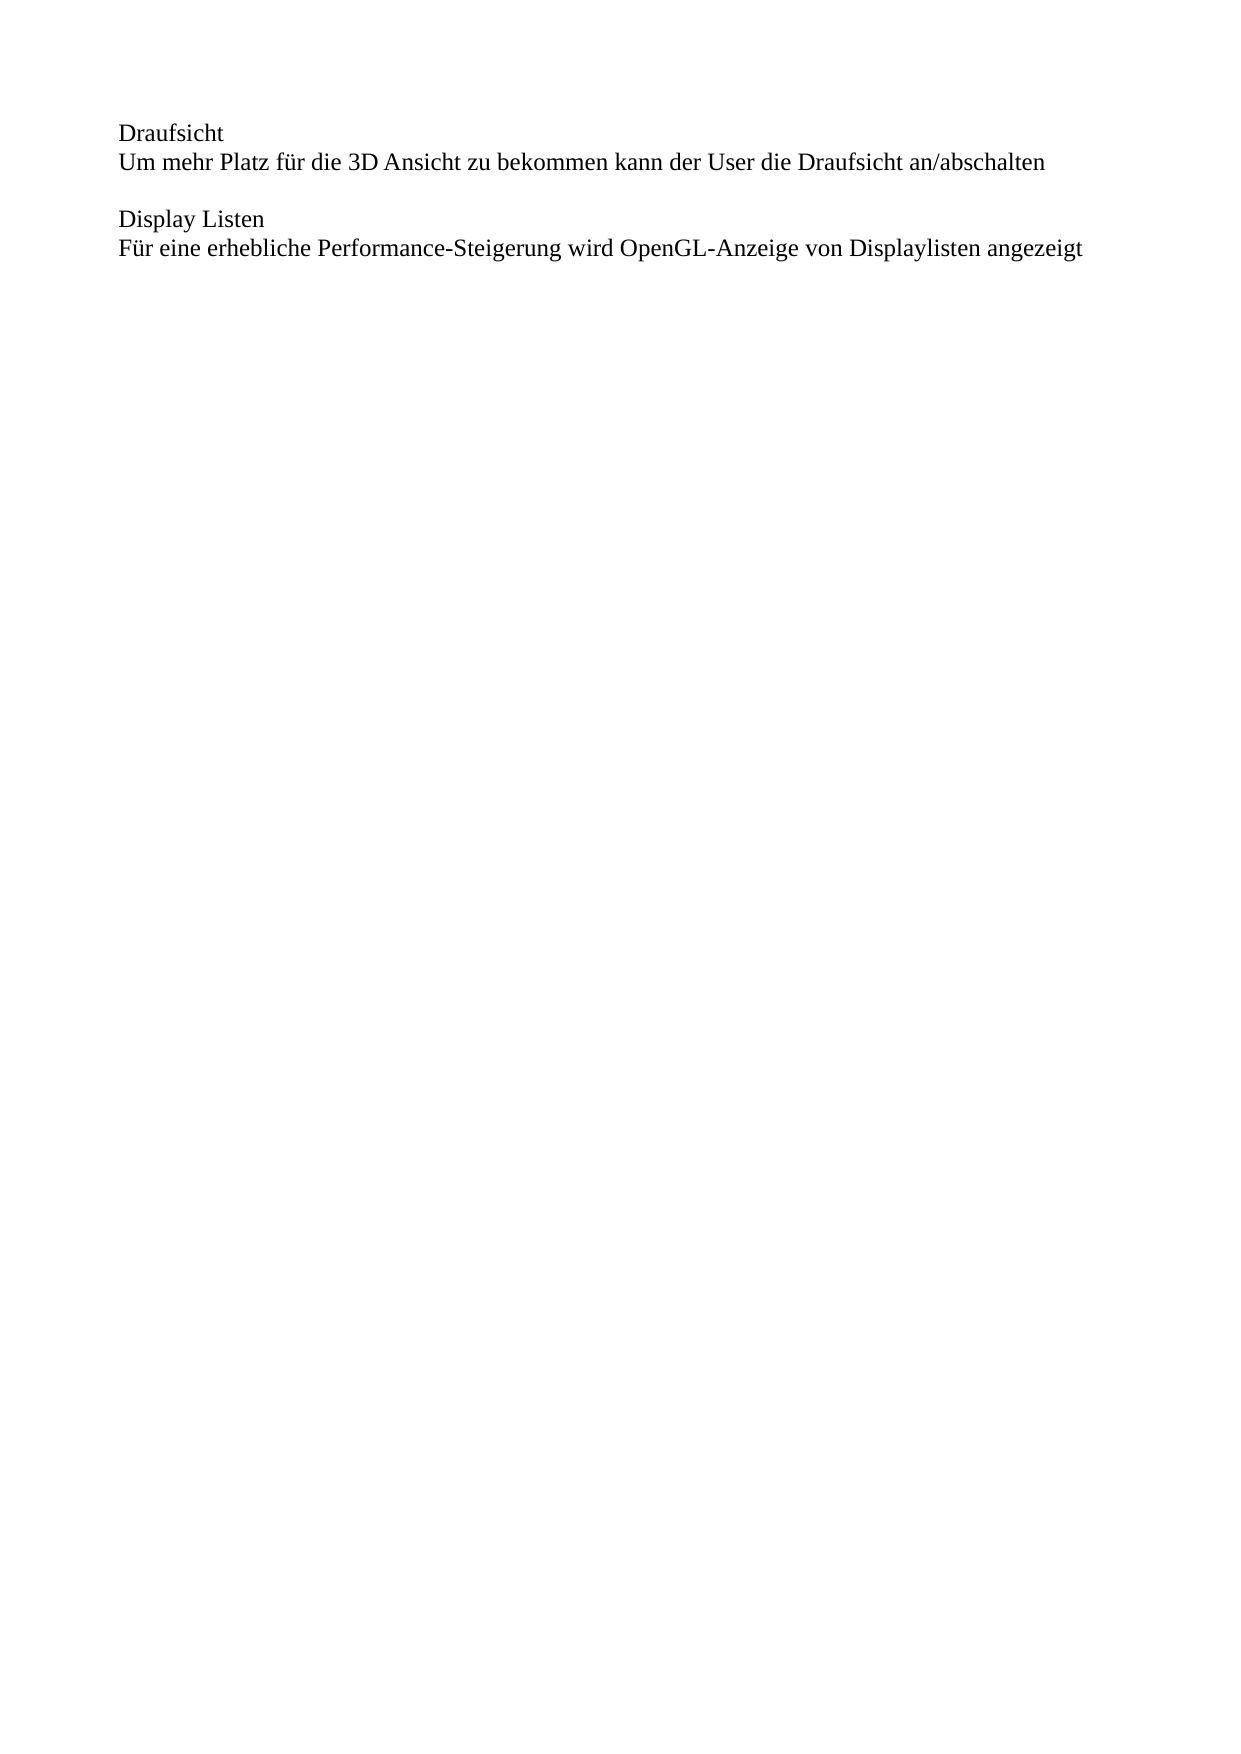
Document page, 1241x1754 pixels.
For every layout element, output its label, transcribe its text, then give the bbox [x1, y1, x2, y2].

text Draufsicht [118, 118, 1122, 147]
text Display Listen [118, 204, 1122, 233]
text Um mehr Platz für die 3D Ansicht zu bekommen kann der User die Draufsicht an/abschalten [118, 147, 1122, 176]
text Für eine erhebliche Performance-Steigerung wird OpenGL-Anzeige von Displaylisten angezeigt [118, 233, 1122, 262]
